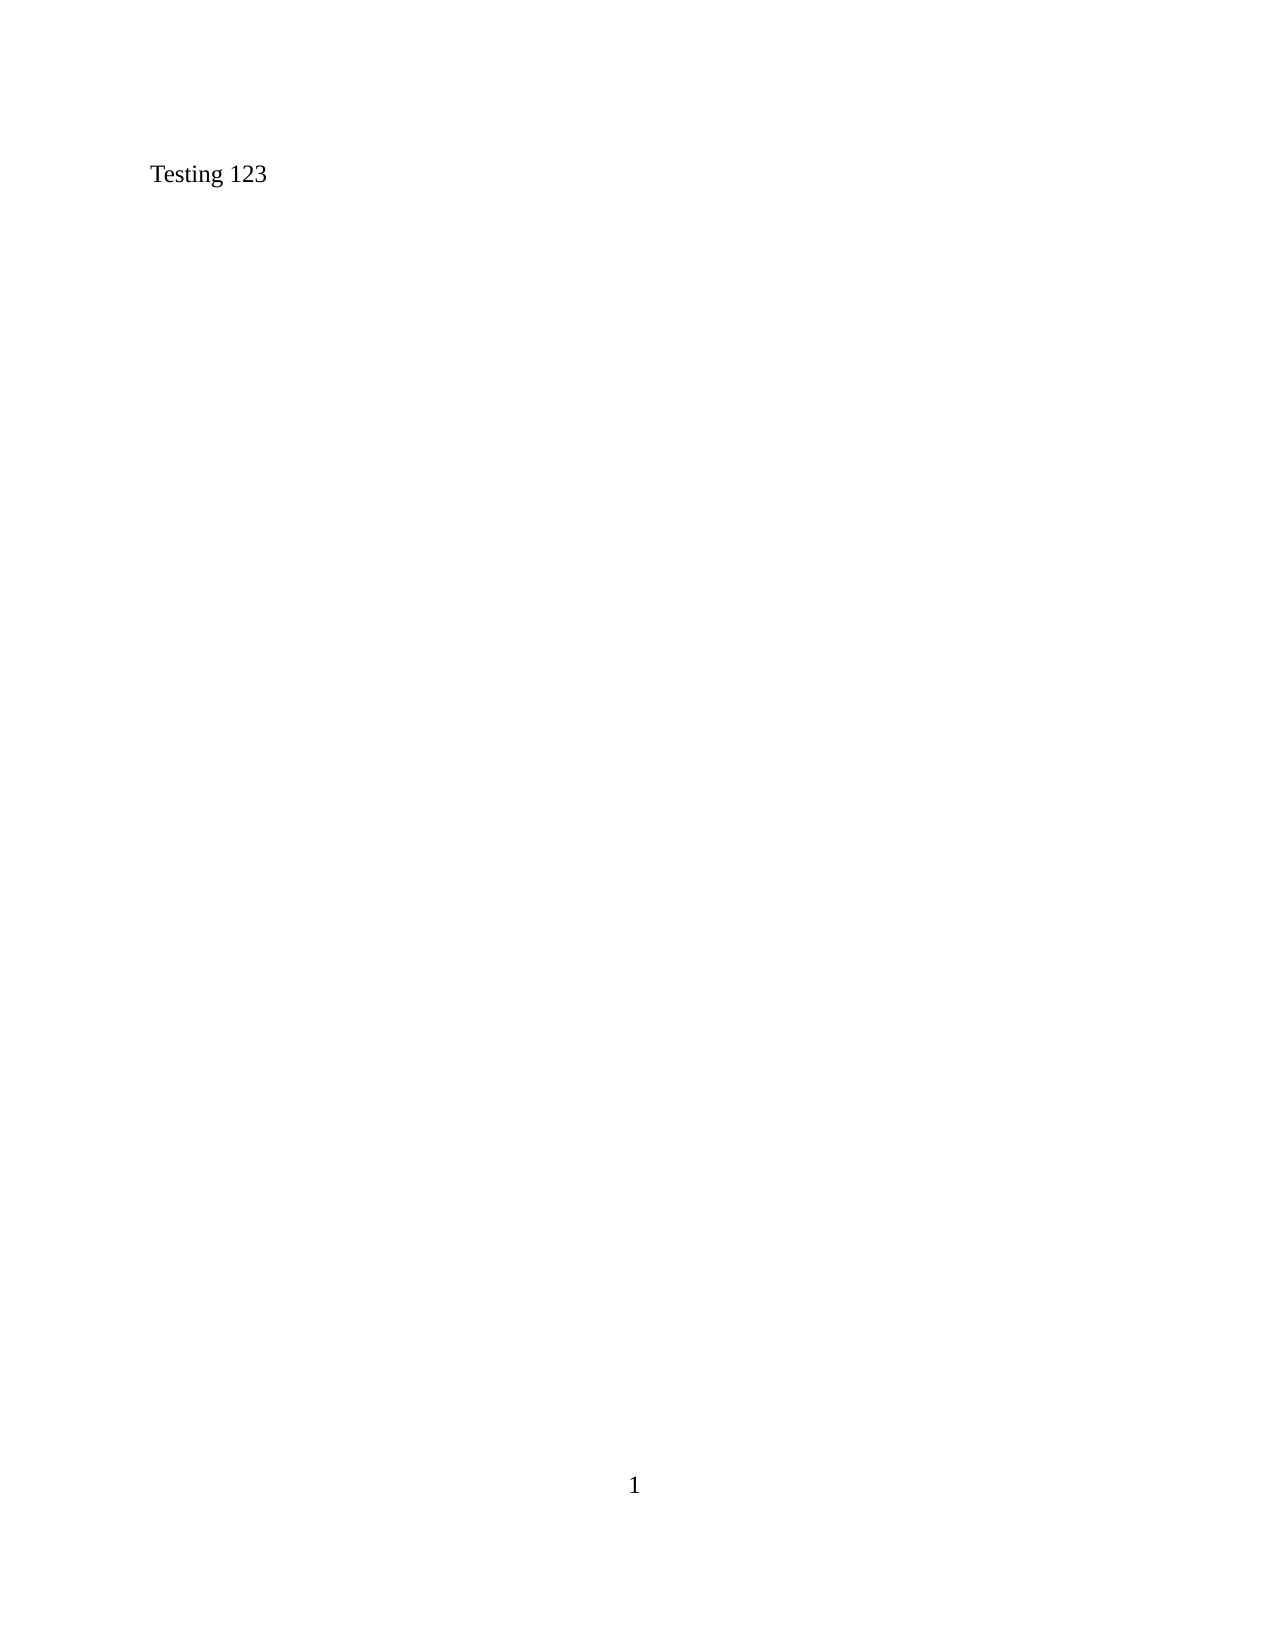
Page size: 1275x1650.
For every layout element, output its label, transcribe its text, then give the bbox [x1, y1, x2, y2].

text Testing 123 [150, 159, 1125, 188]
